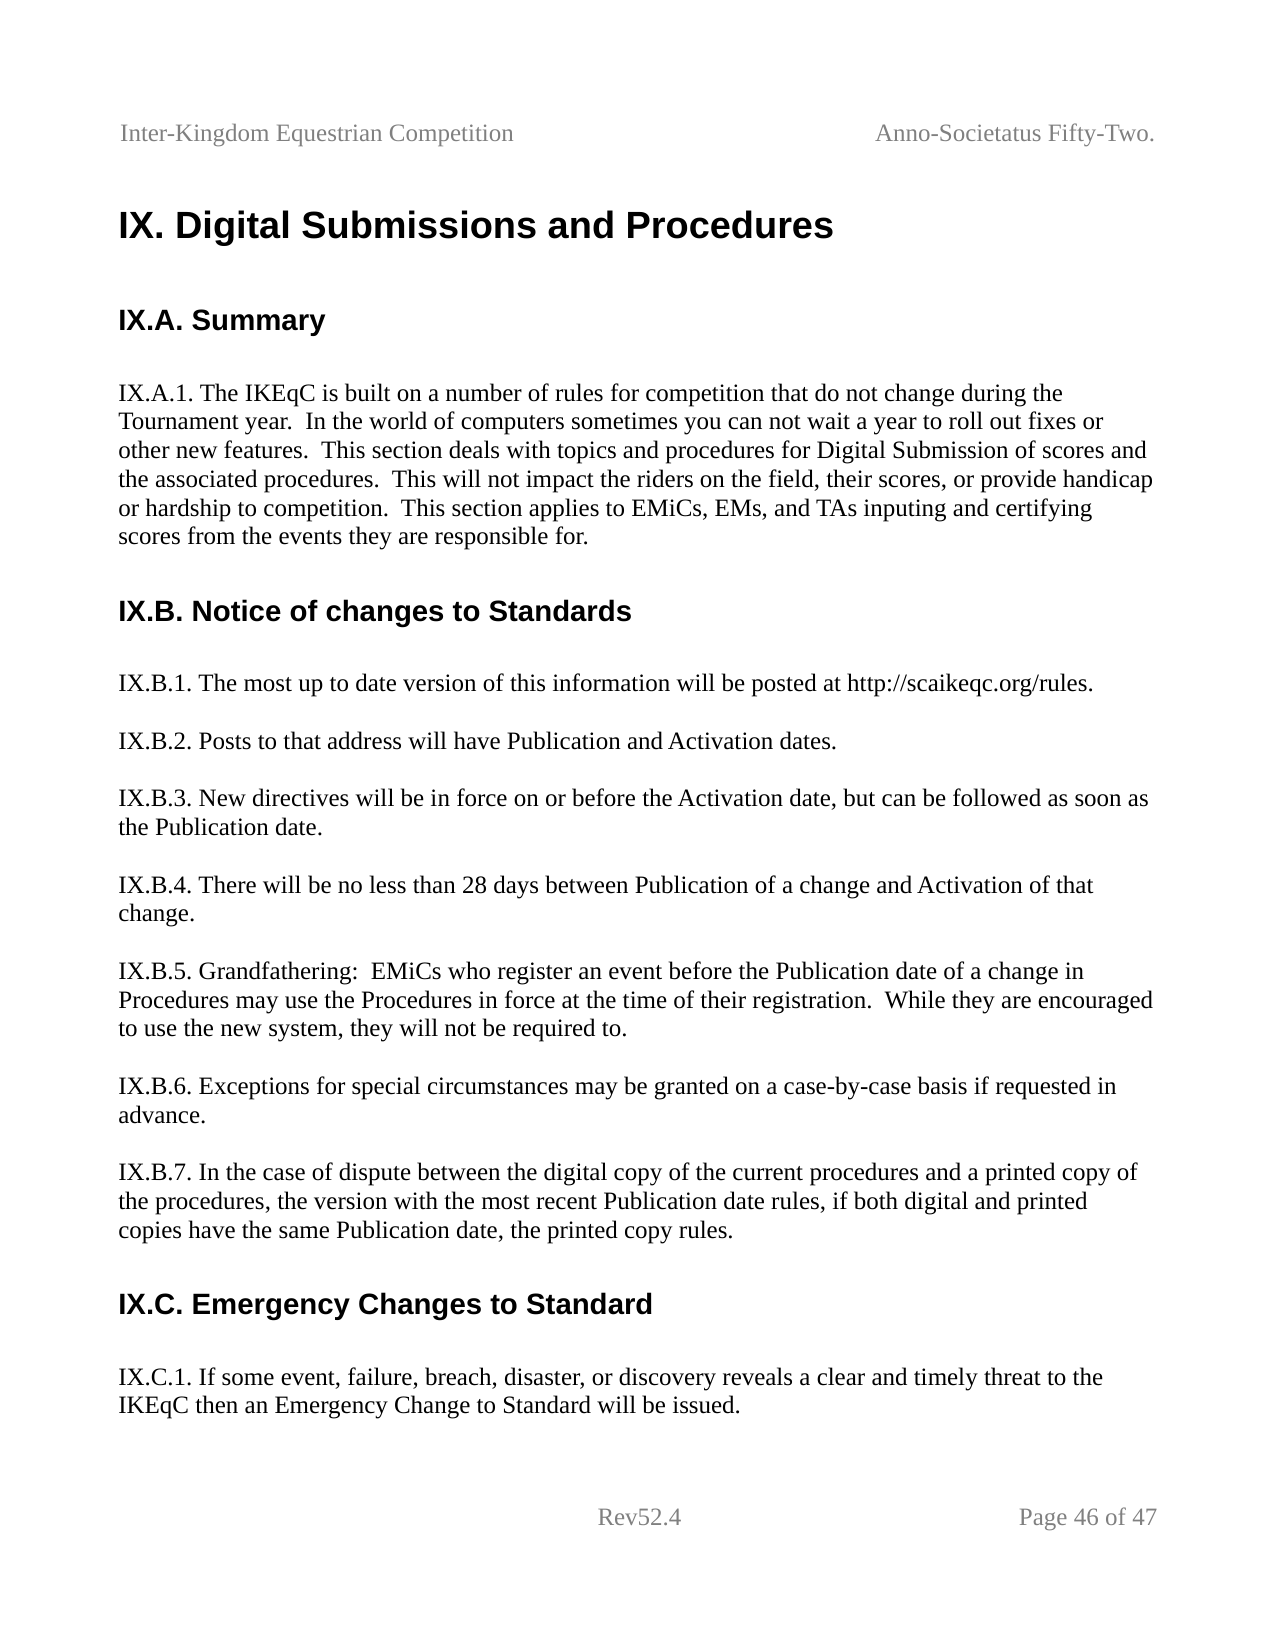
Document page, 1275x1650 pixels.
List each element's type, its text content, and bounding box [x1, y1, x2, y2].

text IX.B.3. New directives will be in force on or before the Activation date, but can be followed as soon as the Publication date. [118, 783, 1157, 841]
text IX.B.5. Grandfathering: EMiCs who register an event before the Publication date of a change in Procedures may use the Procedures in force at the time of their registration. While they are encouraged to use the new system, they will not be required to. [118, 956, 1157, 1042]
text IX.B.4. There will be no less than 28 days between Publication of a change and Activation of that change. [118, 870, 1157, 927]
subtitle IX.B. Notice of changes to Standards [118, 593, 1157, 627]
text IX.B.6. Exceptions for special circumstances may be granted on a case-by-case basis if requested in advance. [118, 1071, 1157, 1128]
text IX.B.1. The most up to date version of this information will be posted at http://scaikeqc.org/rules. [118, 668, 1157, 697]
text IX.C.1. If some event, failure, breach, disaster, or discovery reveals a clear and timely threat to the IKEqC then an Emergency Change to Standard will be issued. [118, 1362, 1157, 1419]
subtitle IX.A. Summary [118, 303, 1157, 336]
text IX.B.7. In the case of dispute between the digital copy of the current procedures and a printed copy of the procedures, the version with the most recent Publication date rules, if both digital and printed copies have the same Publication date, the printed copy rules. [118, 1157, 1157, 1243]
subtitle IX. Digital Submissions and Procedures [118, 203, 1157, 247]
text IX.B.2. Posts to that address will have Publication and Activation dates. [118, 726, 1157, 755]
subtitle IX.C. Emergency Changes to Standard [118, 1287, 1157, 1321]
text IX.A.1. The IKEqC is built on a number of rules for competition that do not change during the Tournament year. In the world of computers sometimes you can not wait a year to roll out fixes or other new features. This section deals with topics and procedures for Digital Submission of scores and the associated procedures. This will not impact the riders on the field, their scores, or provide handicap or hardship to competition. This section applies to EMiCs, EMs, and TAs inputing and certifying scores from the events they are responsible for. [118, 378, 1157, 550]
